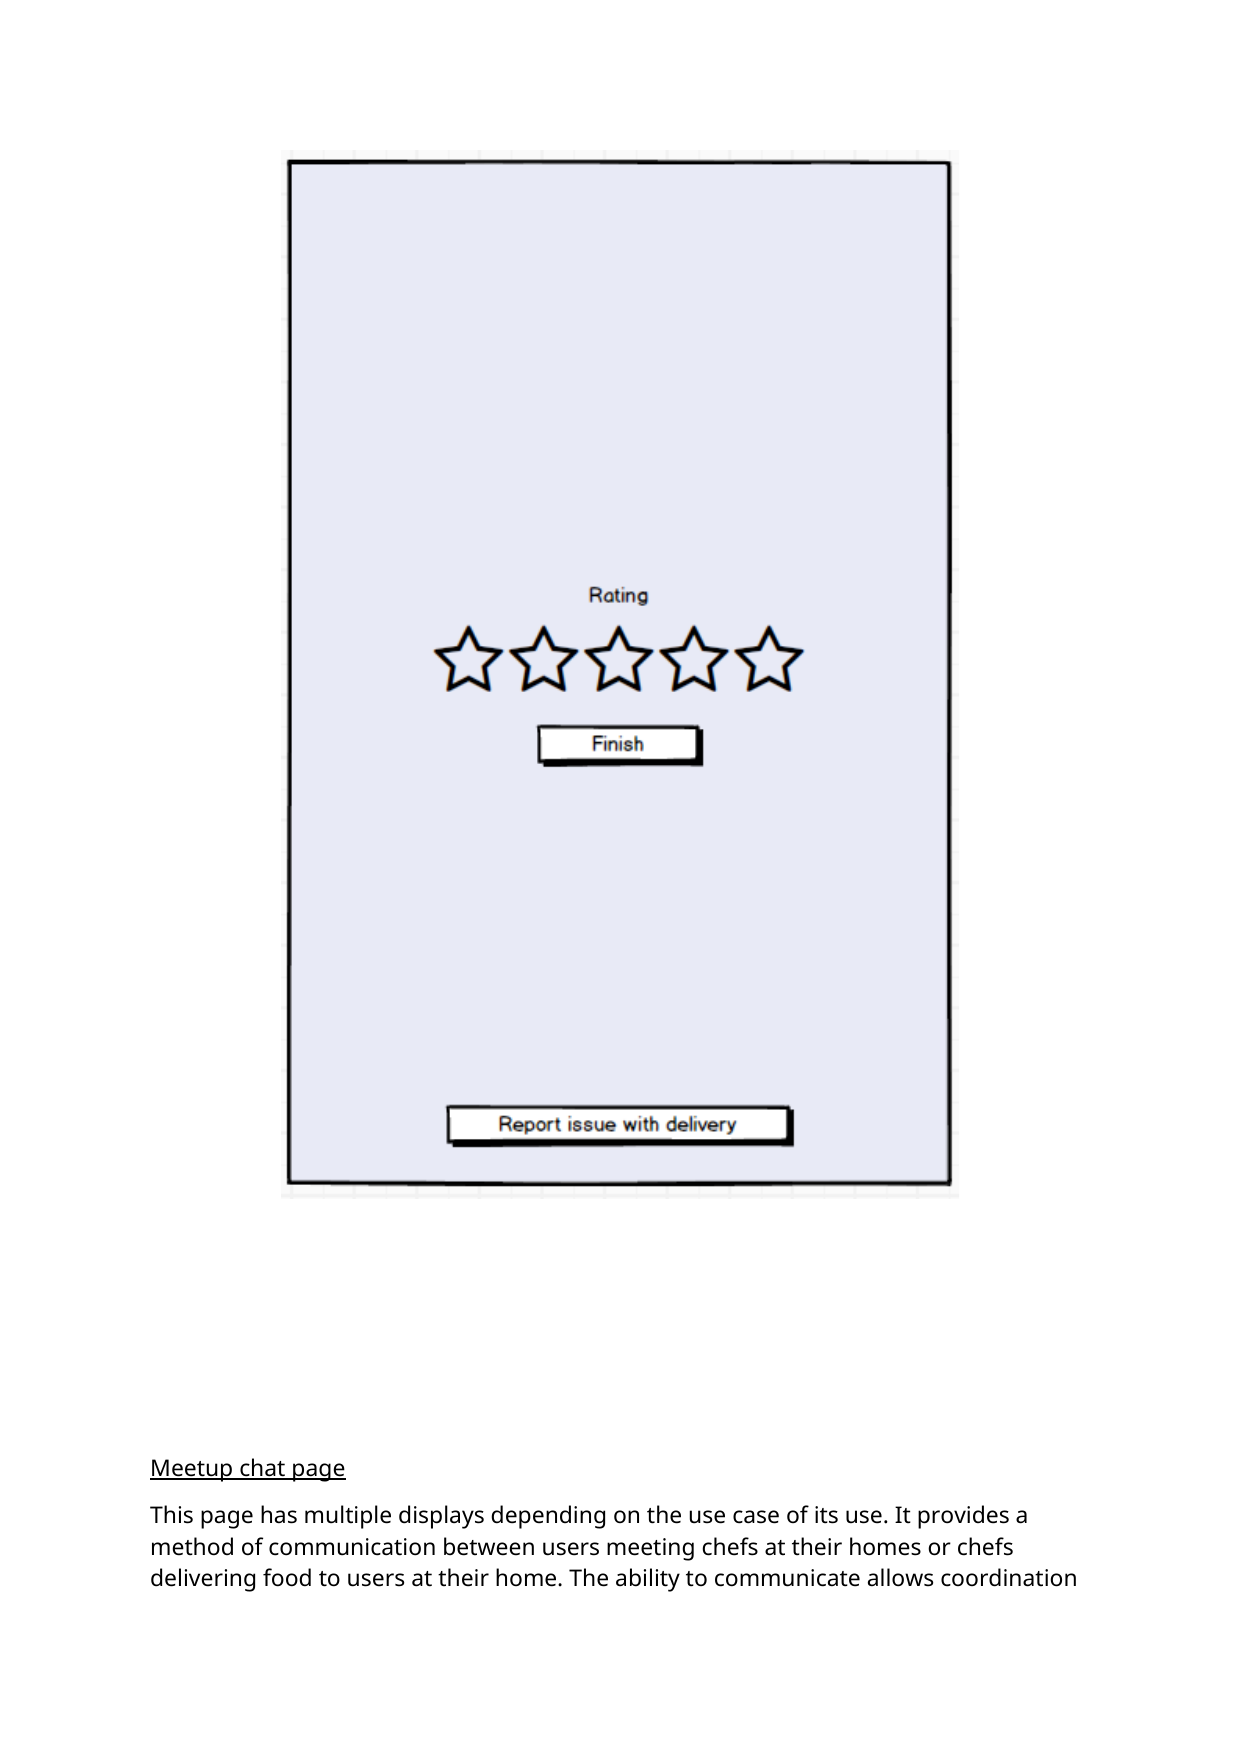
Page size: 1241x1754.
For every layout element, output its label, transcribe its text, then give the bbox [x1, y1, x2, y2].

text Meetup chat page [150, 1451, 1090, 1483]
text This page has multiple displays depending on the use case of its use. It provides a method of communication between users meeting chefs at their homes or chefs delivering food to users at their home. The ability to communicate allows coordination [150, 1499, 1090, 1593]
